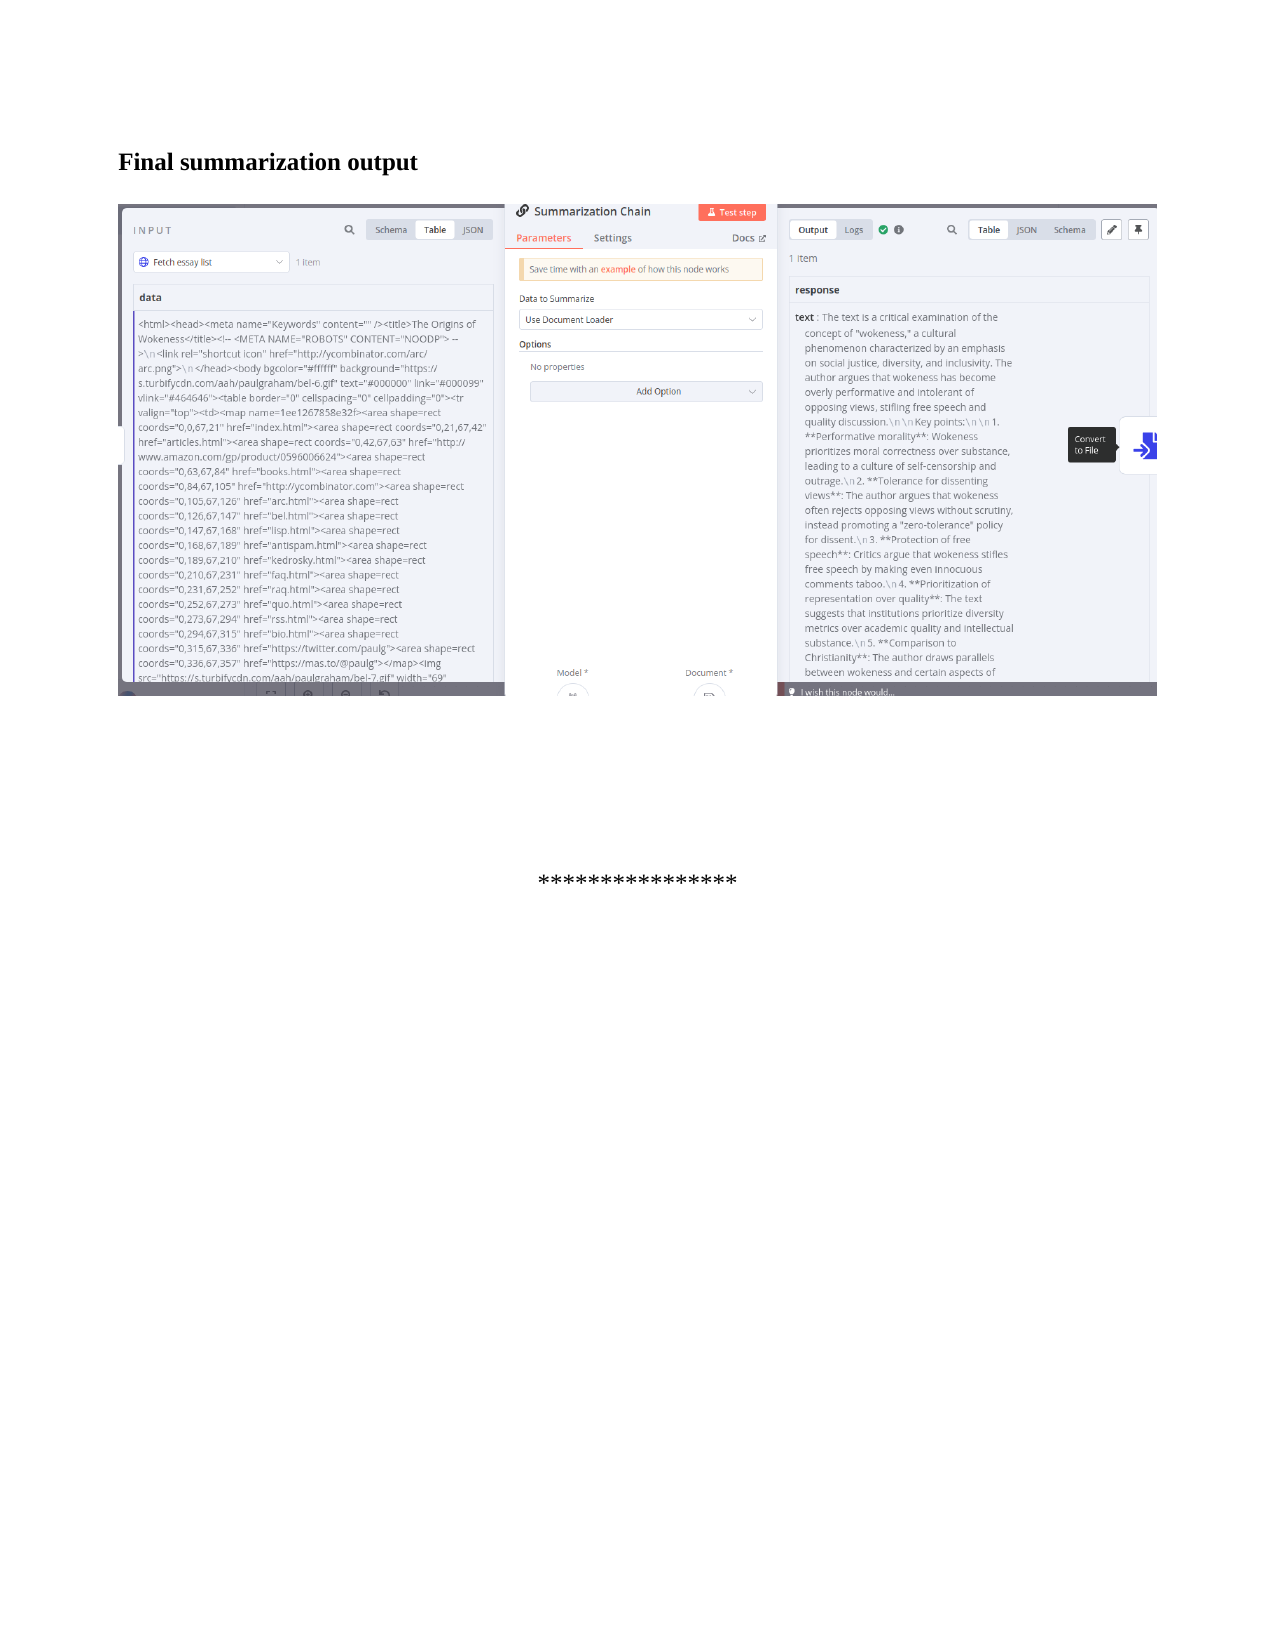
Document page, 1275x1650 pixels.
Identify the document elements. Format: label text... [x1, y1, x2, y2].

text Final summarization output [118, 147, 1157, 176]
picture [118, 204, 1157, 696]
text **************** [118, 868, 1157, 897]
